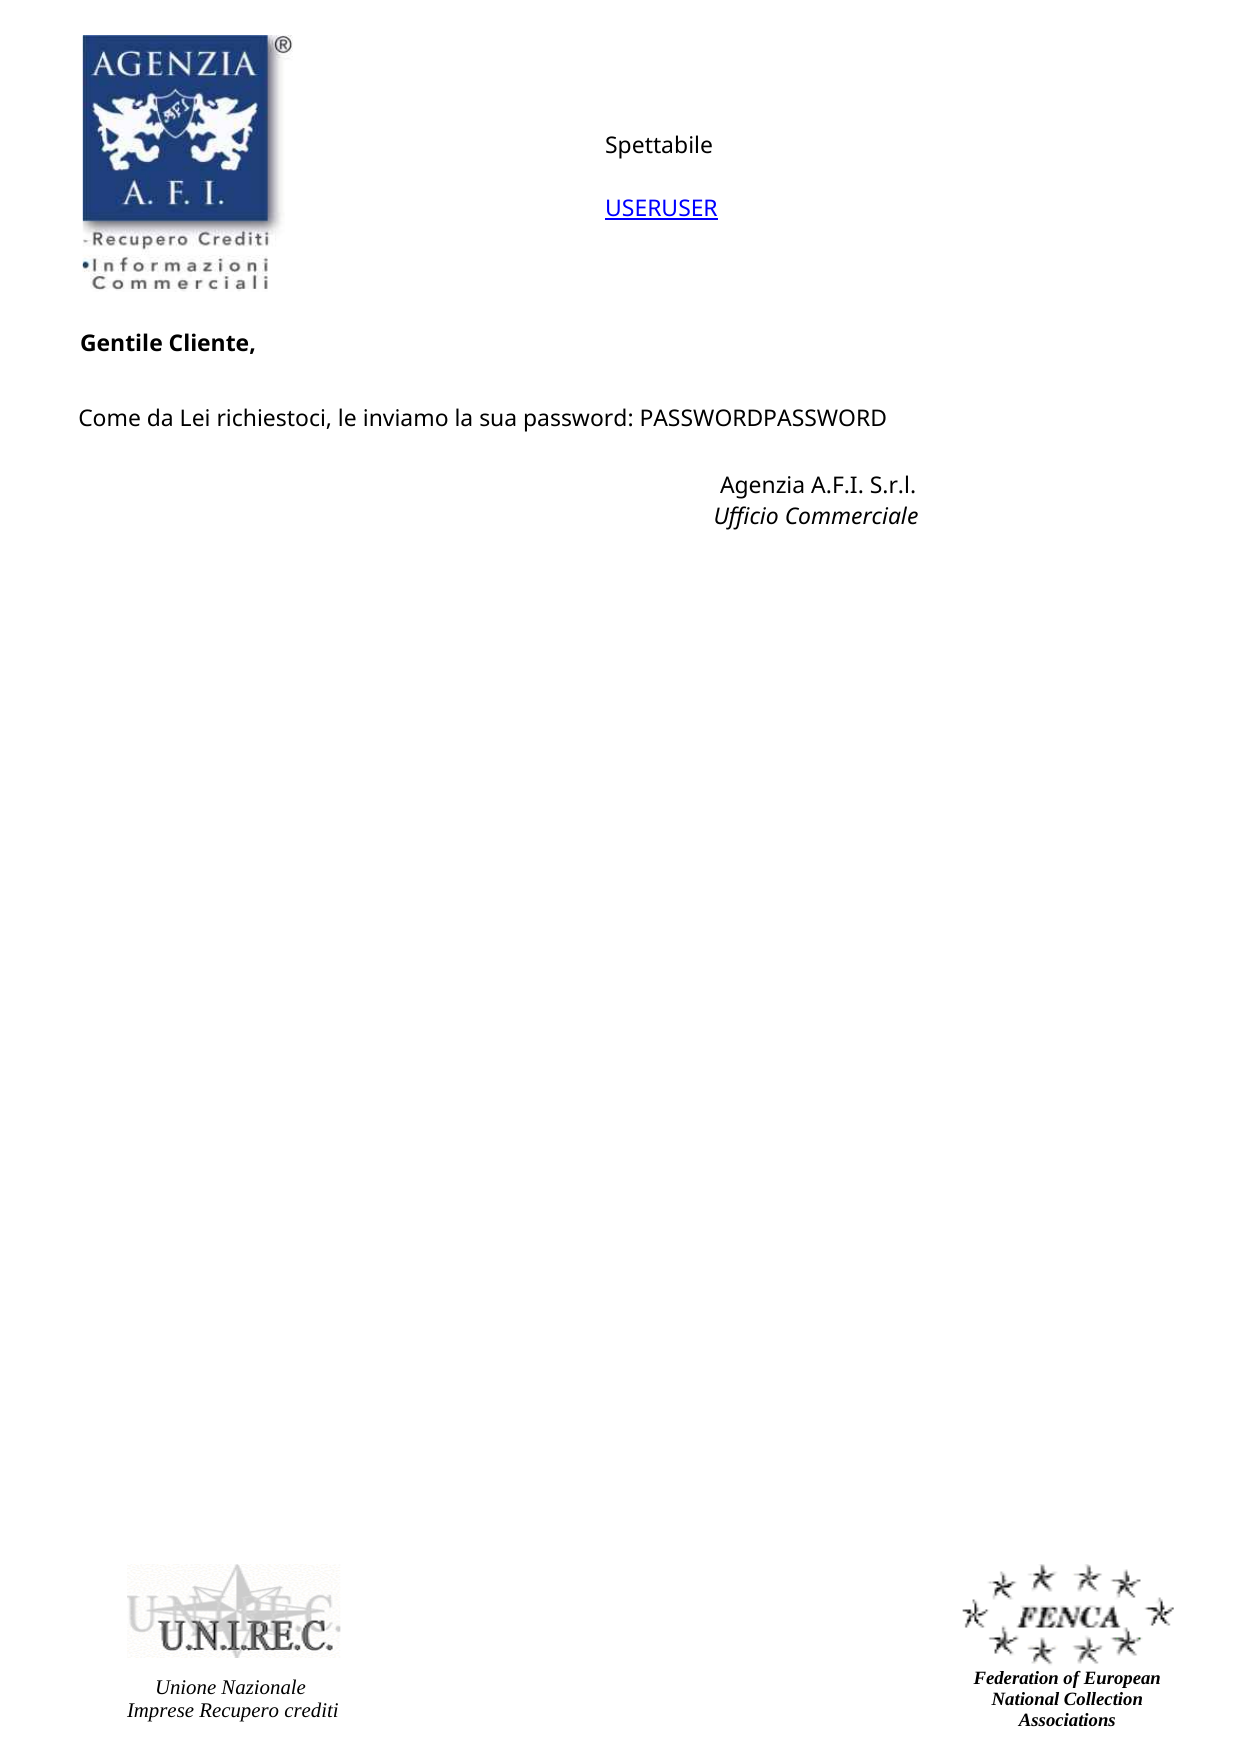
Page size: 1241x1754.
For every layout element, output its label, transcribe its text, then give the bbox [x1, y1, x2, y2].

text Gentile Cliente, [80, 327, 1128, 358]
text Agenzia A.F.I. S.r.l. Ufficio Commerciale [480, 469, 1154, 531]
table_header [0, 36, 82, 291]
picture [962, 1564, 1174, 1668]
table_header [293, 36, 606, 291]
table_header Spettabile USERUSER [606, 36, 1193, 291]
picture [82, 35, 293, 292]
text Come da Lei richiestoci, le inviamo la sua password: PASSWORDPASSWORD [78, 371, 1154, 456]
picture [127, 1564, 341, 1658]
